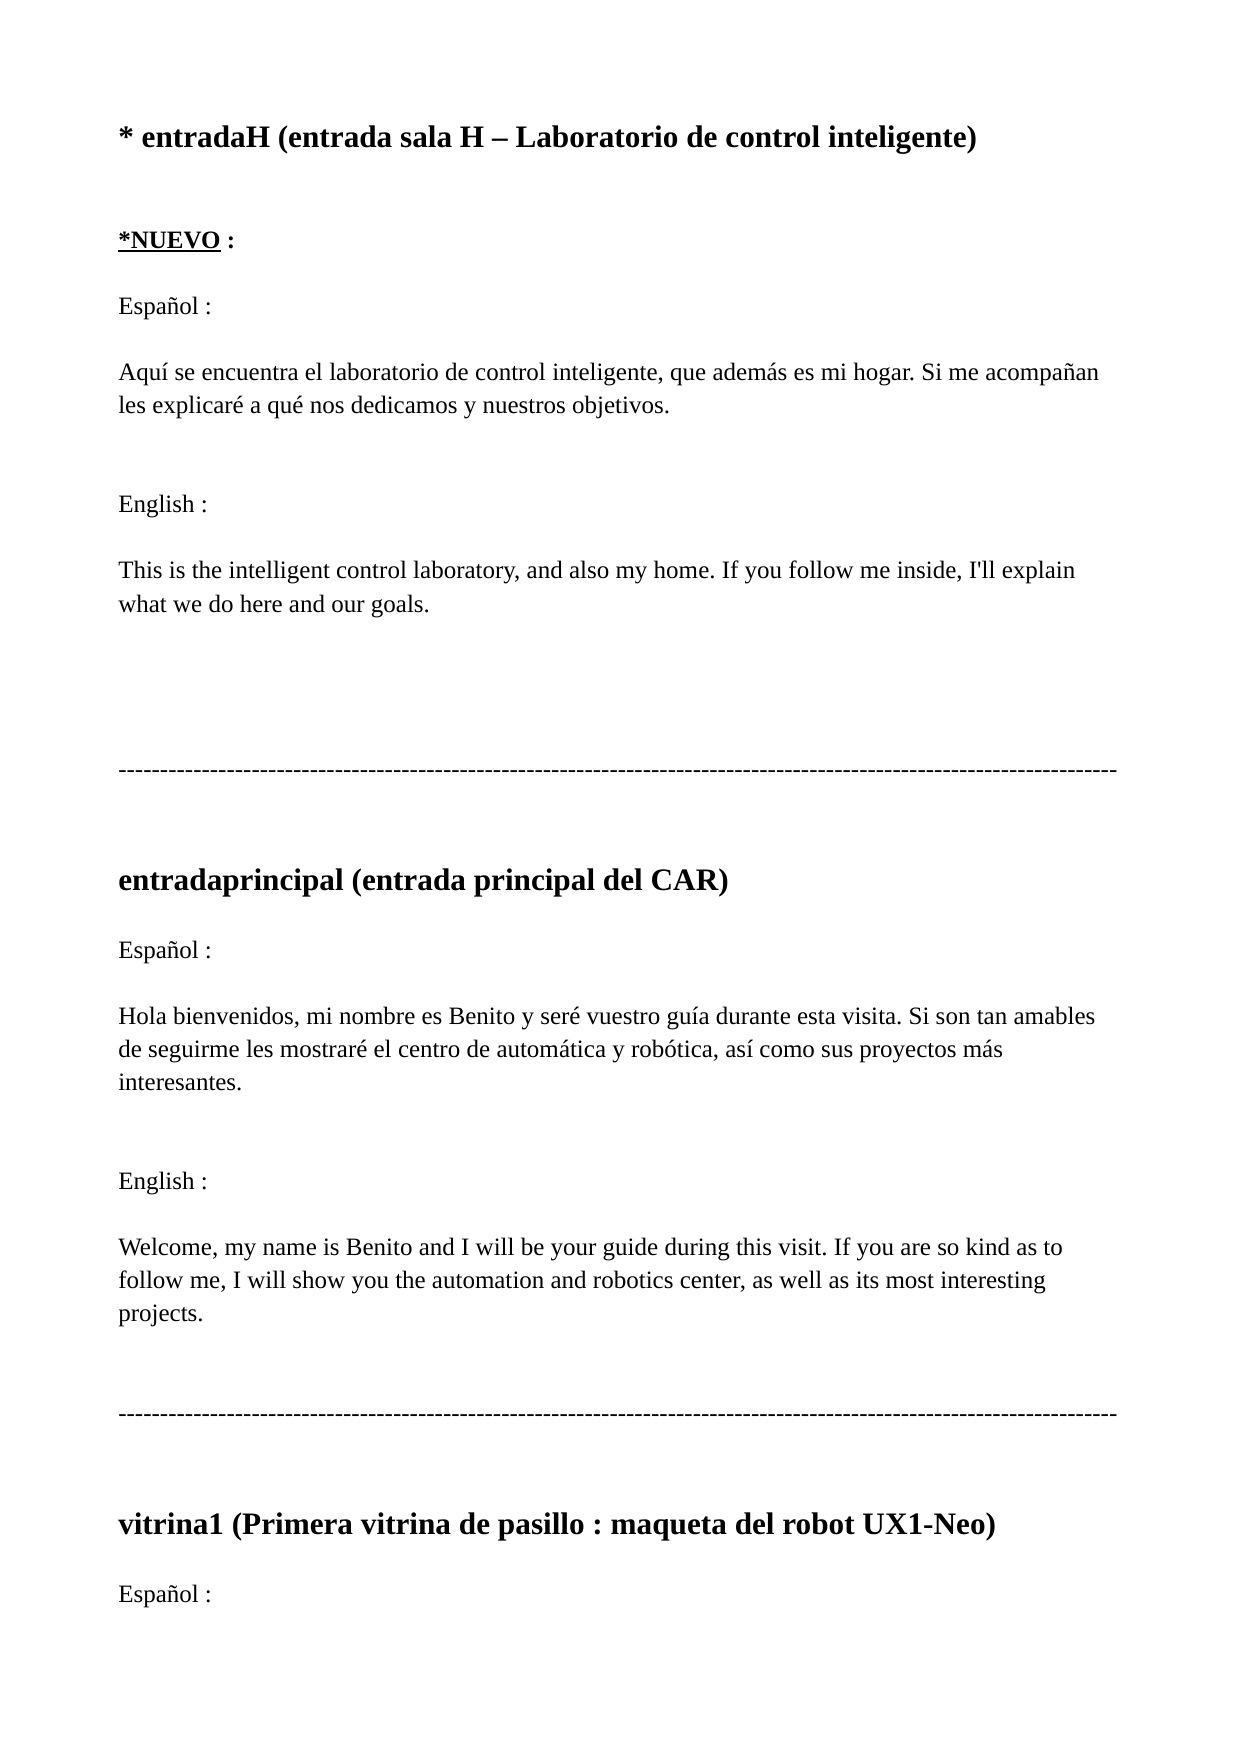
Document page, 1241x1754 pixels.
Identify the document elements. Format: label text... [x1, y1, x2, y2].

text vitrina1 (Primera vitrina de pasillo : maqueta del robot UX1-Neo) [118, 1505, 1122, 1541]
text Español : [118, 935, 1122, 964]
text Español : [118, 1579, 1122, 1608]
text English : [118, 489, 1122, 518]
text *NUEVO : [118, 225, 1122, 254]
text This is the intelligent control laboratory, and also my home. If you follow me inside, I'll explain what we do here and our goals. [118, 556, 1122, 617]
text Hola bienvenidos, mi nombre es Benito y seré vuestro guía durante esta visita. Si son tan amables de seguirme les mostraré el centro de automática y robótica, así como sus proyectos más interesantes. [118, 1001, 1122, 1096]
text Aquí se encuentra el laboratorio de control inteligente, que además es mi hogar. Si me acompañan les explicaré a qué nos dedicamos y nuestros objetivos. [118, 357, 1122, 419]
text ------------------------------------------------------------------------------------------------------------------------ [118, 754, 1122, 782]
text * entradaH (entrada sala H – Laboratorio de control inteligente) [118, 118, 1122, 154]
text ------------------------------------------------------------------------------------------------------------------------ [118, 1398, 1122, 1426]
text Español : [118, 291, 1122, 320]
text entradaprincipal (entrada principal del CAR) [118, 861, 1122, 897]
text Welcome, my name is Benito and I will be your guide during this visit. If you are so kind as to follow me, I will show you the automation and robotics center, as well as its most interesting projects. [118, 1232, 1122, 1327]
text English : [118, 1166, 1122, 1195]
